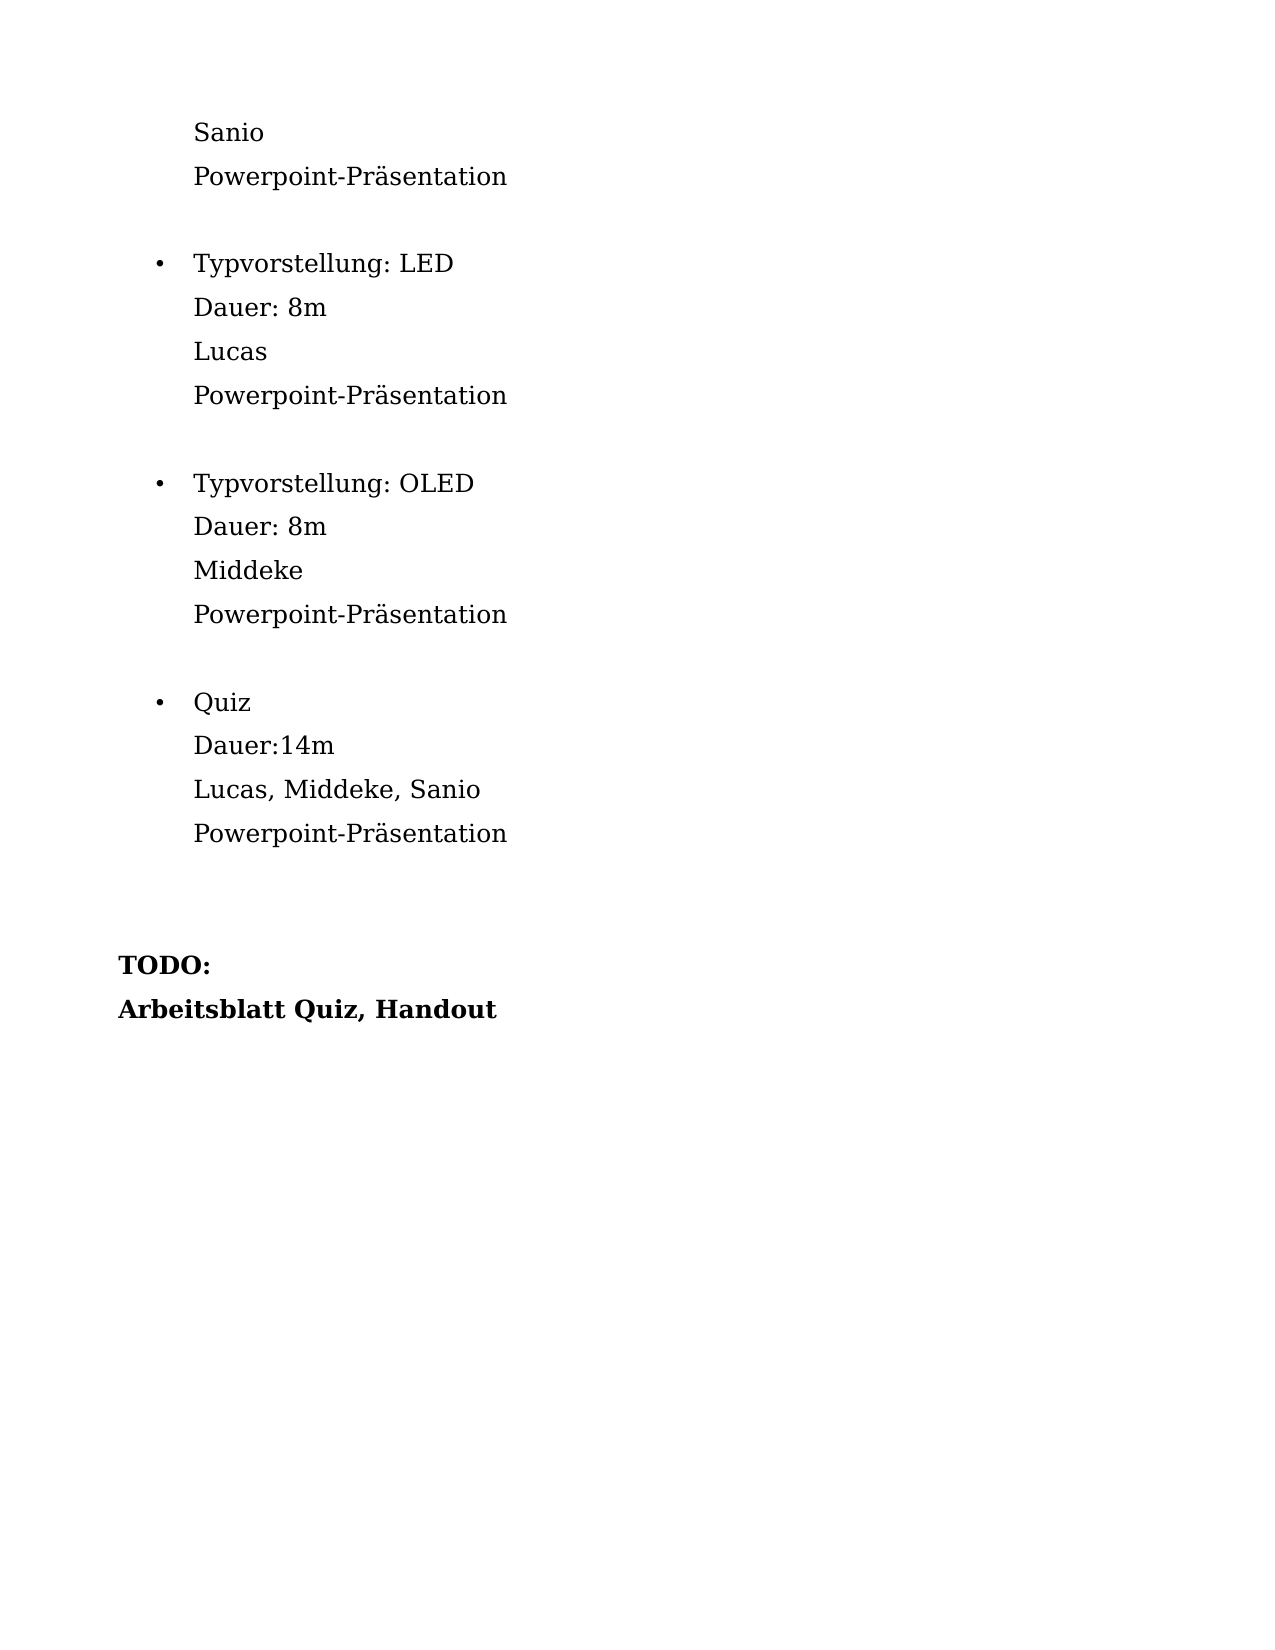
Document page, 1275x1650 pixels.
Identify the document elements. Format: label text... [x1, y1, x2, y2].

list Quiz [156, 688, 1157, 717]
text TODO: [118, 951, 1157, 980]
list Powerpoint-Präsentation [156, 381, 1157, 410]
list Powerpoint-Präsentation [156, 600, 1157, 629]
list Powerpoint-Präsentation [156, 819, 1157, 848]
text Arbeitsblatt Quiz, Handout [118, 995, 1157, 1024]
list Powerpoint-Präsentation [156, 162, 1157, 191]
list Lucas [156, 337, 1157, 366]
list Sanio [156, 118, 1157, 147]
list Dauer:14m [156, 732, 1157, 761]
list Dauer: 8m [156, 293, 1157, 323]
list Typvorstellung: OLED [156, 469, 1157, 498]
list Typvorstellung: LED [156, 250, 1157, 279]
list Lucas, Middeke, Sanio [156, 775, 1157, 804]
list Middeke [156, 556, 1157, 585]
list Dauer: 8m [156, 512, 1157, 542]
